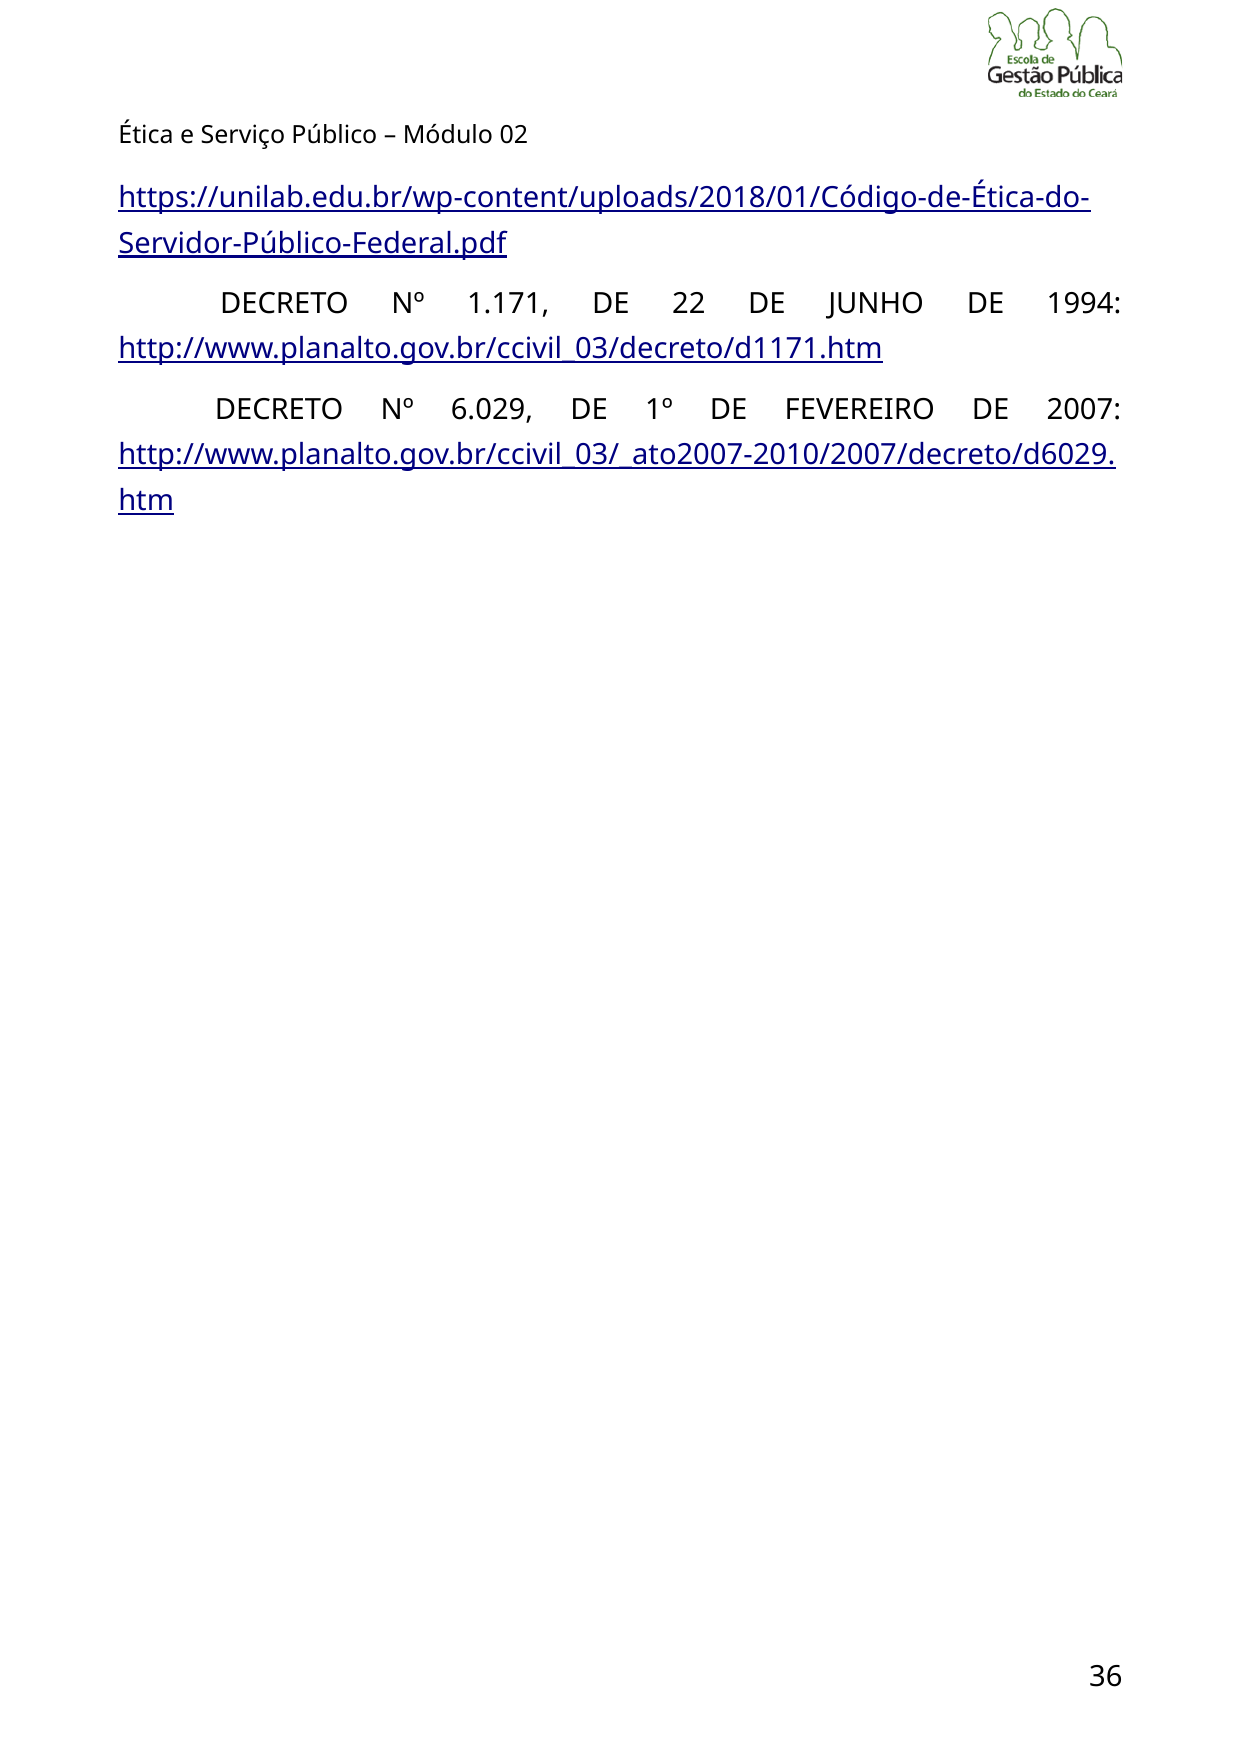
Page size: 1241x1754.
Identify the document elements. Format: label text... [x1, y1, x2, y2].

text DECRETO Nº 6.029, DE 1º DE FEVEREIRO DE 2007: http://www.planalto.gov.br/ccivil_03/_ato2007-2010/2007/decreto/d6029.htm [118, 388, 1122, 519]
picture [118, 8, 1123, 97]
text https://unilab.edu.br/wp-content/uploads/2018/01/Código-de-Ética-do-Servidor-Público-Federal.pdf [118, 176, 1122, 262]
text DECRETO Nº 1.171, DE 22 DE JUNHO DE 1994: http://www.planalto.gov.br/ccivil_03/decreto/d1171.htm [118, 282, 1122, 367]
